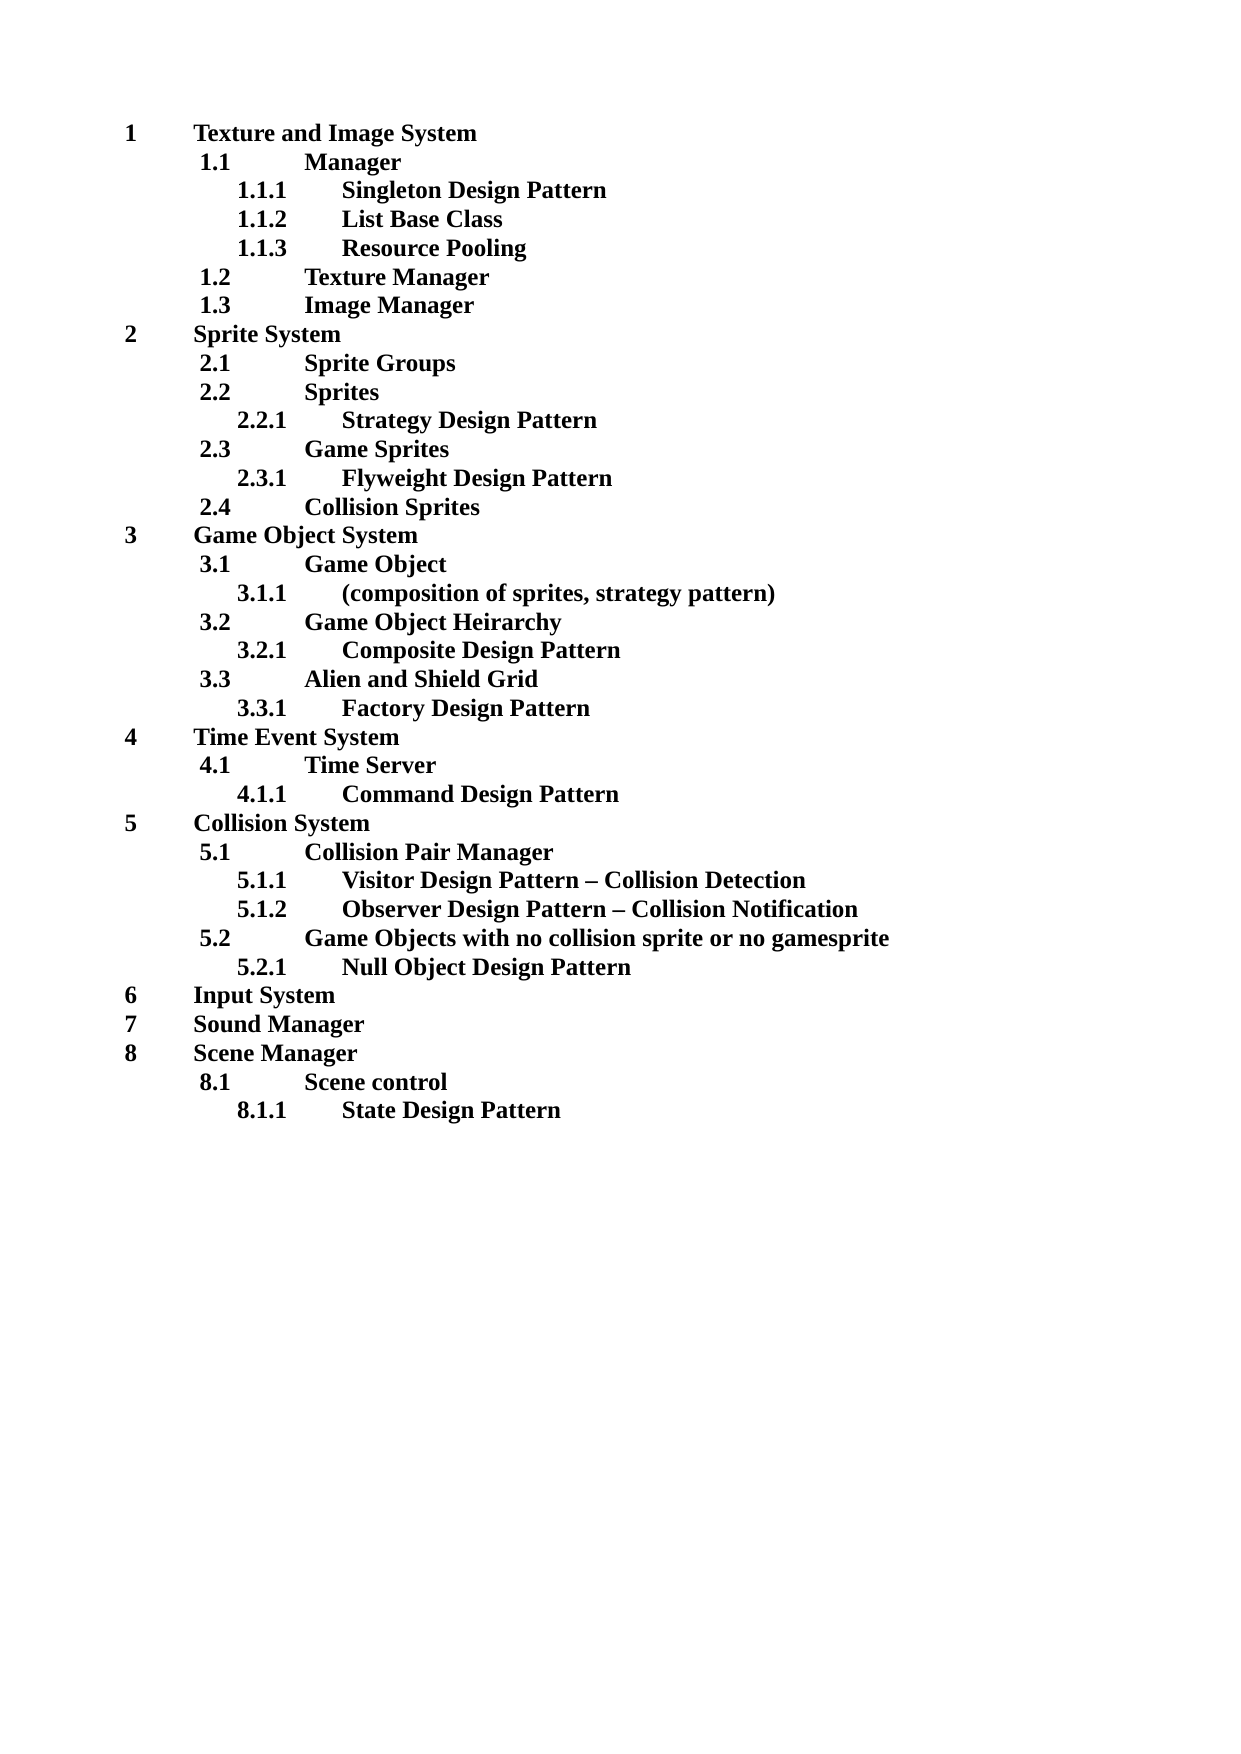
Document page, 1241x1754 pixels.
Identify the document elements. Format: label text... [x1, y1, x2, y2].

list Factory Design Pattern [231, 693, 1122, 722]
list Game Object Heirarchy [193, 607, 1122, 636]
list Collision System [118, 808, 1122, 837]
list Image Manager [193, 291, 1122, 319]
list Null Object Design Pattern [231, 952, 1122, 981]
list Strategy Design Pattern [231, 406, 1122, 434]
list State Design Pattern [231, 1096, 1122, 1124]
list Scene control [193, 1067, 1122, 1096]
list Collision Pair Manager [193, 837, 1122, 866]
list Sound Manager [118, 1009, 1122, 1038]
list Visitor Design Pattern – Collision Detection [231, 866, 1122, 894]
list Input System [118, 981, 1122, 1009]
list Texture Manager [193, 262, 1122, 291]
list Sprites [193, 377, 1122, 406]
list Sprite Groups [193, 348, 1122, 377]
list Game Sprites [193, 434, 1122, 463]
list Observer Design Pattern – Collision Notification [231, 894, 1122, 923]
list Composite Design Pattern [231, 636, 1122, 664]
list (composition of sprites, strategy pattern) [231, 578, 1122, 607]
list Game Objects with no collision sprite or no gamesprite [193, 923, 1122, 952]
list Game Object System [118, 521, 1122, 549]
list Manager [193, 147, 1122, 176]
list Game Object [193, 549, 1122, 578]
list Alien and Shield Grid [193, 664, 1122, 693]
list Resource Pooling [231, 233, 1122, 262]
list Flyweight Design Pattern [231, 463, 1122, 492]
list Texture and Image System [118, 118, 1122, 147]
list Collision Sprites [193, 492, 1122, 521]
list List Base Class [231, 204, 1122, 233]
list Sprite System [118, 319, 1122, 348]
list Time Event System [118, 722, 1122, 751]
list Command Design Pattern [231, 779, 1122, 808]
list Singleton Design Pattern [231, 176, 1122, 204]
list Scene Manager [118, 1038, 1122, 1067]
list Time Server [193, 751, 1122, 779]
